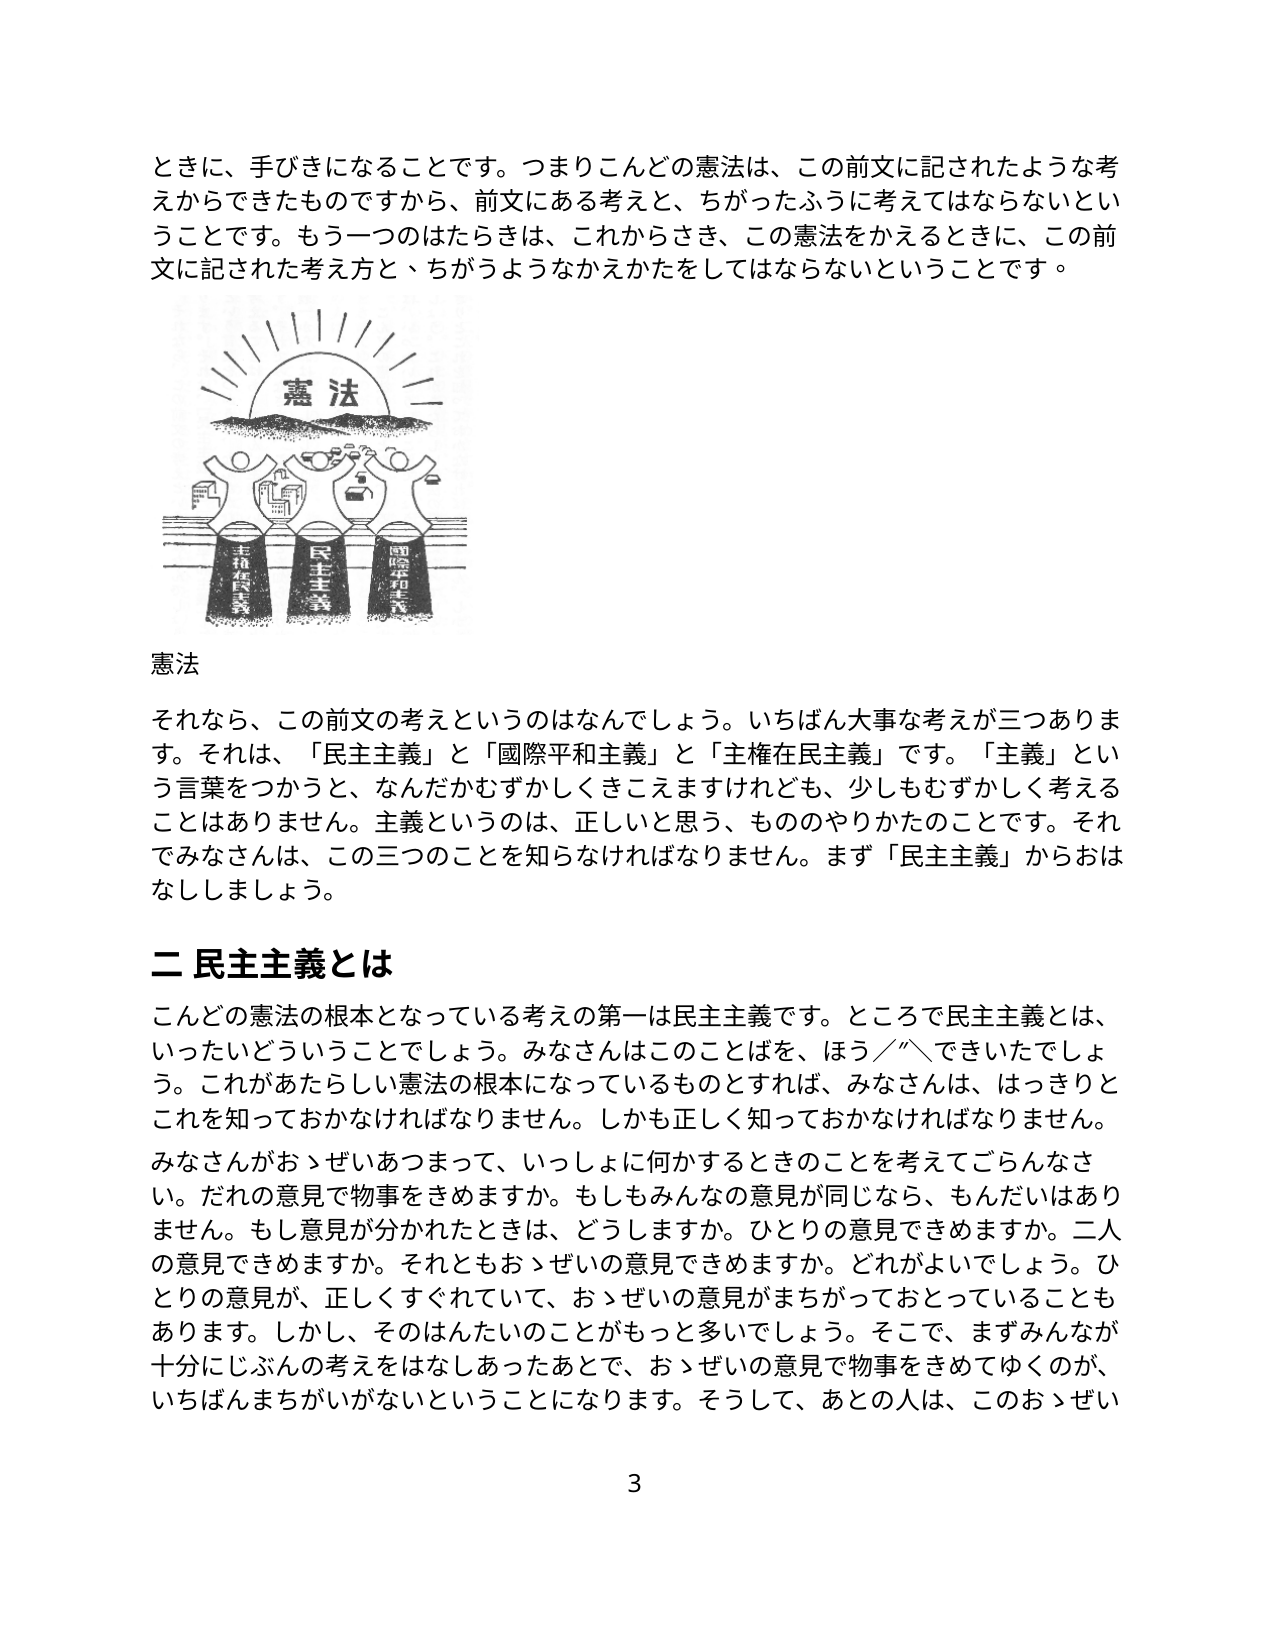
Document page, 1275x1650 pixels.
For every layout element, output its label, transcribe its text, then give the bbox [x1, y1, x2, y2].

text それなら、この前文の考えというのはなんでしょう。いちばん大事な考えが三つあります。それは、「民主主義」と「國際平和主義」と「主権在民主義」です。「主義」という言葉をつかうと、なんだかむずかしくきこえますけれども、少しもむずかしく考えることはありません。主義というのは、正しいと思う、もののやりかたのことです。それでみなさんは、この三つのことを知らなければなりません。まず「民主主義」からおはなししましょう。 [150, 702, 1125, 907]
picture [150, 295, 480, 635]
text ときに、手びきになることです。つまりこんどの憲法は、この前文に記されたような考えからできたものですから、前文にある考えと、ちがったふうに考えてはならないということです。もう一つのはたらきは、これからさき、この憲法をかえるときに、この前文に記された考え方と、ちがうようなかえかたをしてはならないということです。 [150, 150, 1125, 286]
subtitle 二 民主主義とは [150, 941, 1125, 987]
text みなさんがおゝぜいあつまって、いっしょに何かするときのことを考えてごらんなさい。だれの意見で物事をきめますか。もしもみんなの意見が同じなら、もんだいはありません。もし意見が分かれたときは、どうしますか。ひとりの意見できめますか。二人の意見できめますか。それともおゝぜいの意見できめますか。どれがよいでしょう。ひとりの意見が、正しくすぐれていて、おゝぜいの意見がまちがっておとっていることもあります。しかし、そのはんたいのことがもっと多いでしょう。そこで、まずみんなが十分にじぶんの考えをはなしあったあとで、おゝぜいの意見で物事をきめてゆくのが、いちばんまちがいがないということになります。そうして、あとの人は、このおゝぜい [150, 1144, 1125, 1417]
text こんどの憲法の根本となっている考えの第一は民主主義です。ところで民主主義とは、いったいどういうことでしょう。みなさんはこのことばを、ほう／″＼できいたでしょう。これがあたらしい憲法の根本になっているものとすれば、みなさんは、はっきりとこれを知っておかなければなりません。しかも正しく知っておかなければなりません。 [150, 999, 1125, 1135]
text 憲法 [150, 647, 1125, 681]
